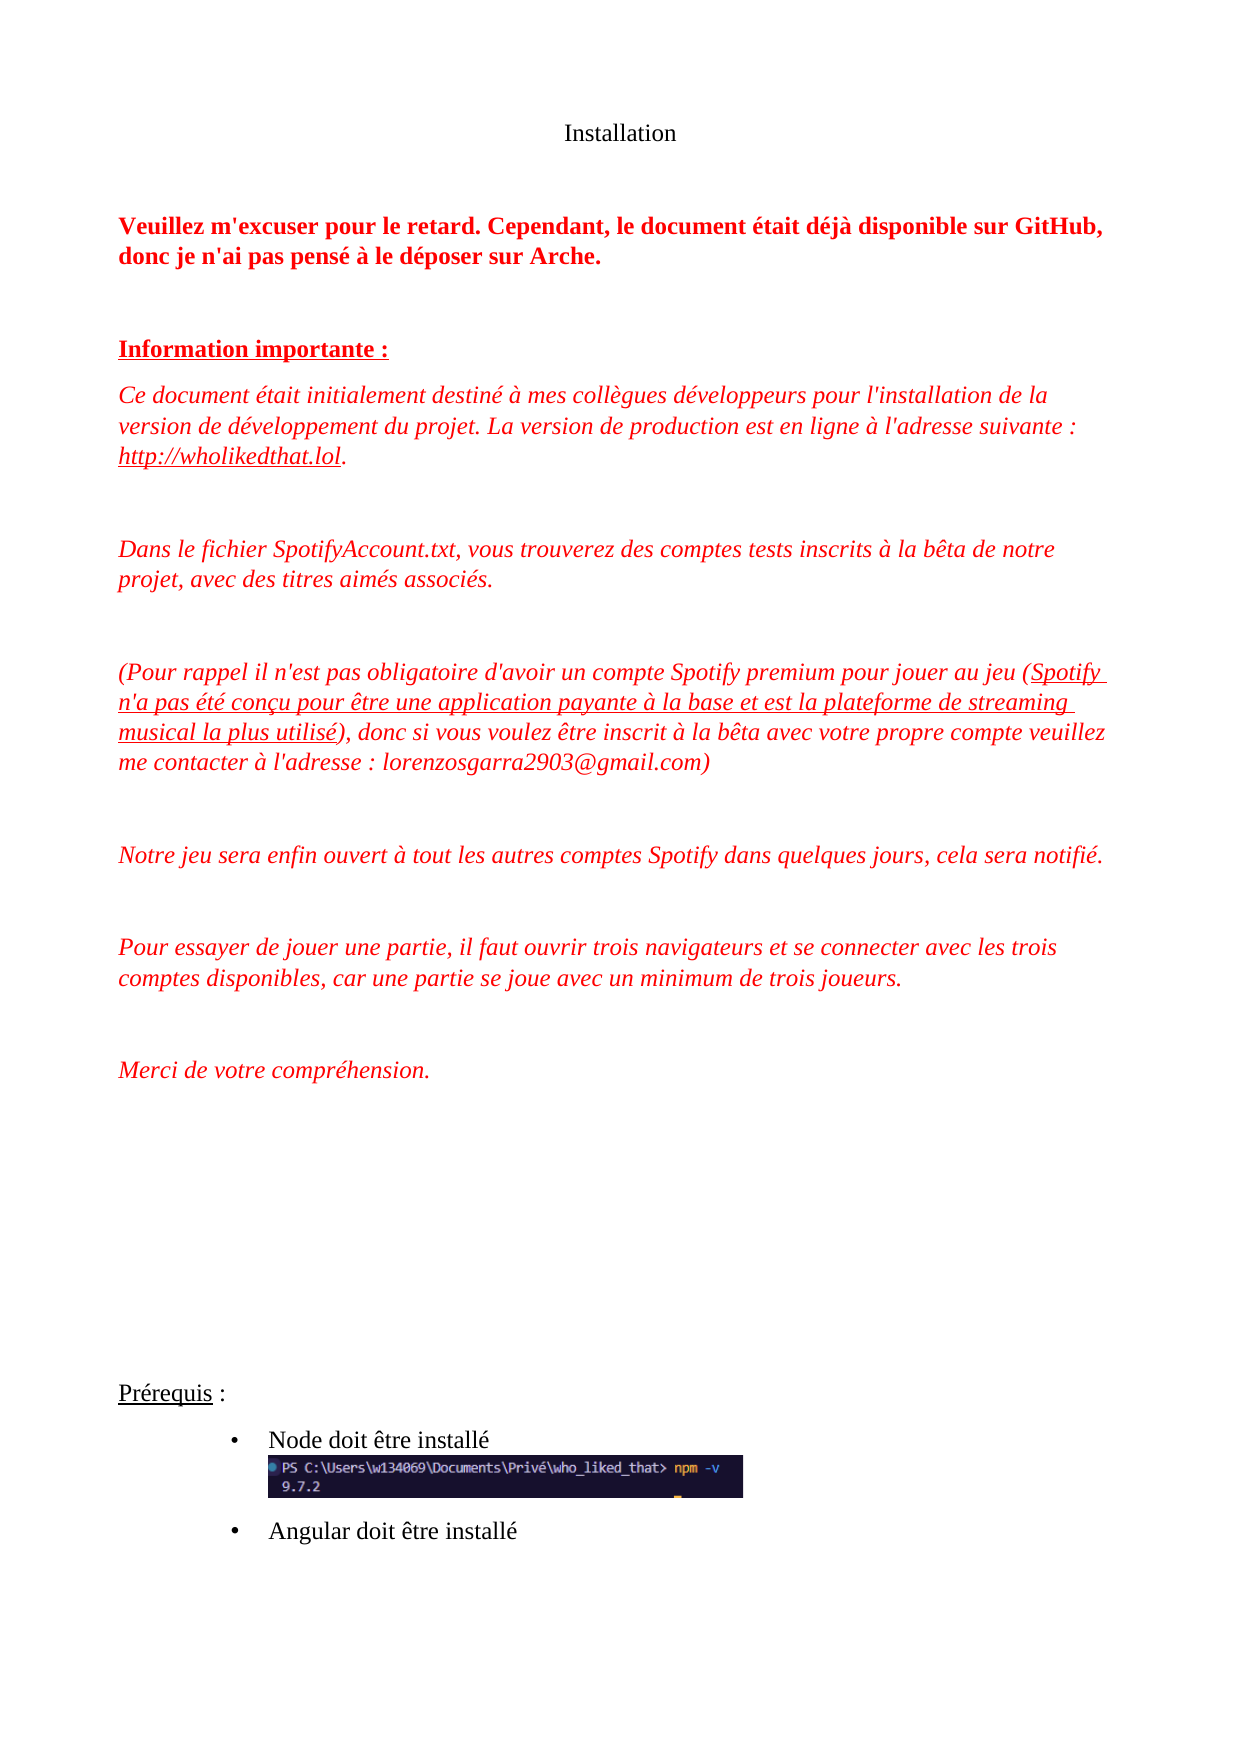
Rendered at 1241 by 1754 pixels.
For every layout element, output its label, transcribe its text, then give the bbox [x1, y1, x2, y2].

text Ce document était initialement destiné à mes collègues développeurs pour l'installation de la version de développement du projet. La version de production est en ligne à l'adresse suivante : http://wholikedthat.lol. [118, 381, 1122, 469]
text Pour essayer de jouer une partie, il faut ouvrir trois navigateurs et se connecter avec les trois comptes disponibles, car une partie se joue avec un minimum de trois joueurs. [118, 932, 1122, 991]
text Dans le fichier SpotifyAccount.txt, vous trouverez des comptes tests inscrits à la bêta de notre projet, avec des titres aimés associés. [118, 534, 1122, 592]
list Angular doit être installé [231, 1516, 1122, 1544]
text Installation [118, 118, 1122, 147]
text Prérequis : [118, 1378, 1122, 1407]
text Merci de votre compréhension. [118, 1055, 1122, 1084]
text Veuillez m'excuser pour le retard. Cependant, le document était déjà disponible sur GitHub, donc je n'ai pas pensé à le déposer sur Arche. [118, 211, 1122, 270]
text (Pour rappel il n'est pas obligatoire d'avoir un compte Spotify premium pour jouer au jeu (Spotify n'a pas été conçu pour être une application payante à la base et est la plateforme de streaming musical la plus utilisé), donc si vous voulez être inscrit à la bêta avec votre propre compte veuillez me contacter à l'adresse : lorenzosgarra2903@gmail.com) [118, 657, 1122, 776]
list Node doit être installé [231, 1425, 1122, 1498]
text Information importante : [118, 334, 1122, 363]
text Notre jeu sera enfin ouvert à tout les autres comptes Spotify dans quelques jours, cela sera notifié. [118, 840, 1122, 868]
